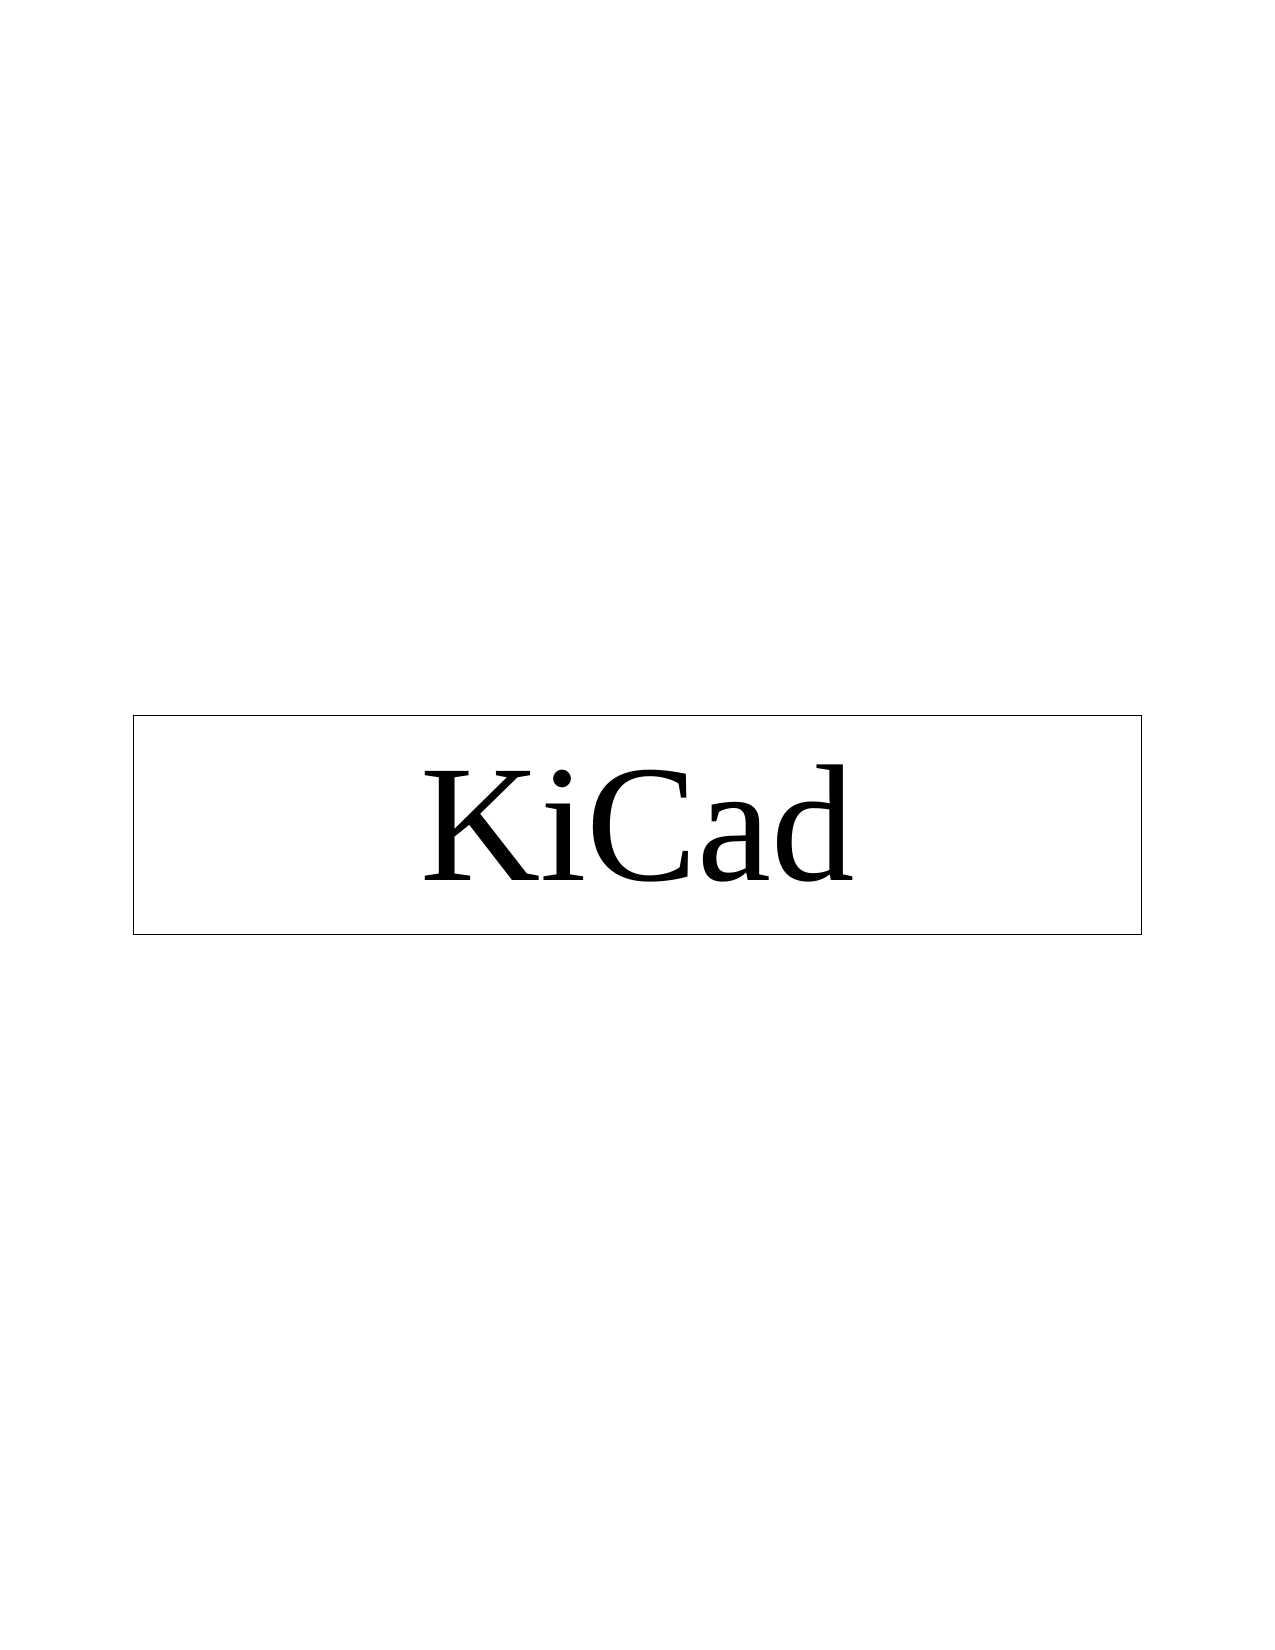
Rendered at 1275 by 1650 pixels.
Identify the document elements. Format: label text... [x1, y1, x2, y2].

text KiCad [142, 724, 1133, 916]
